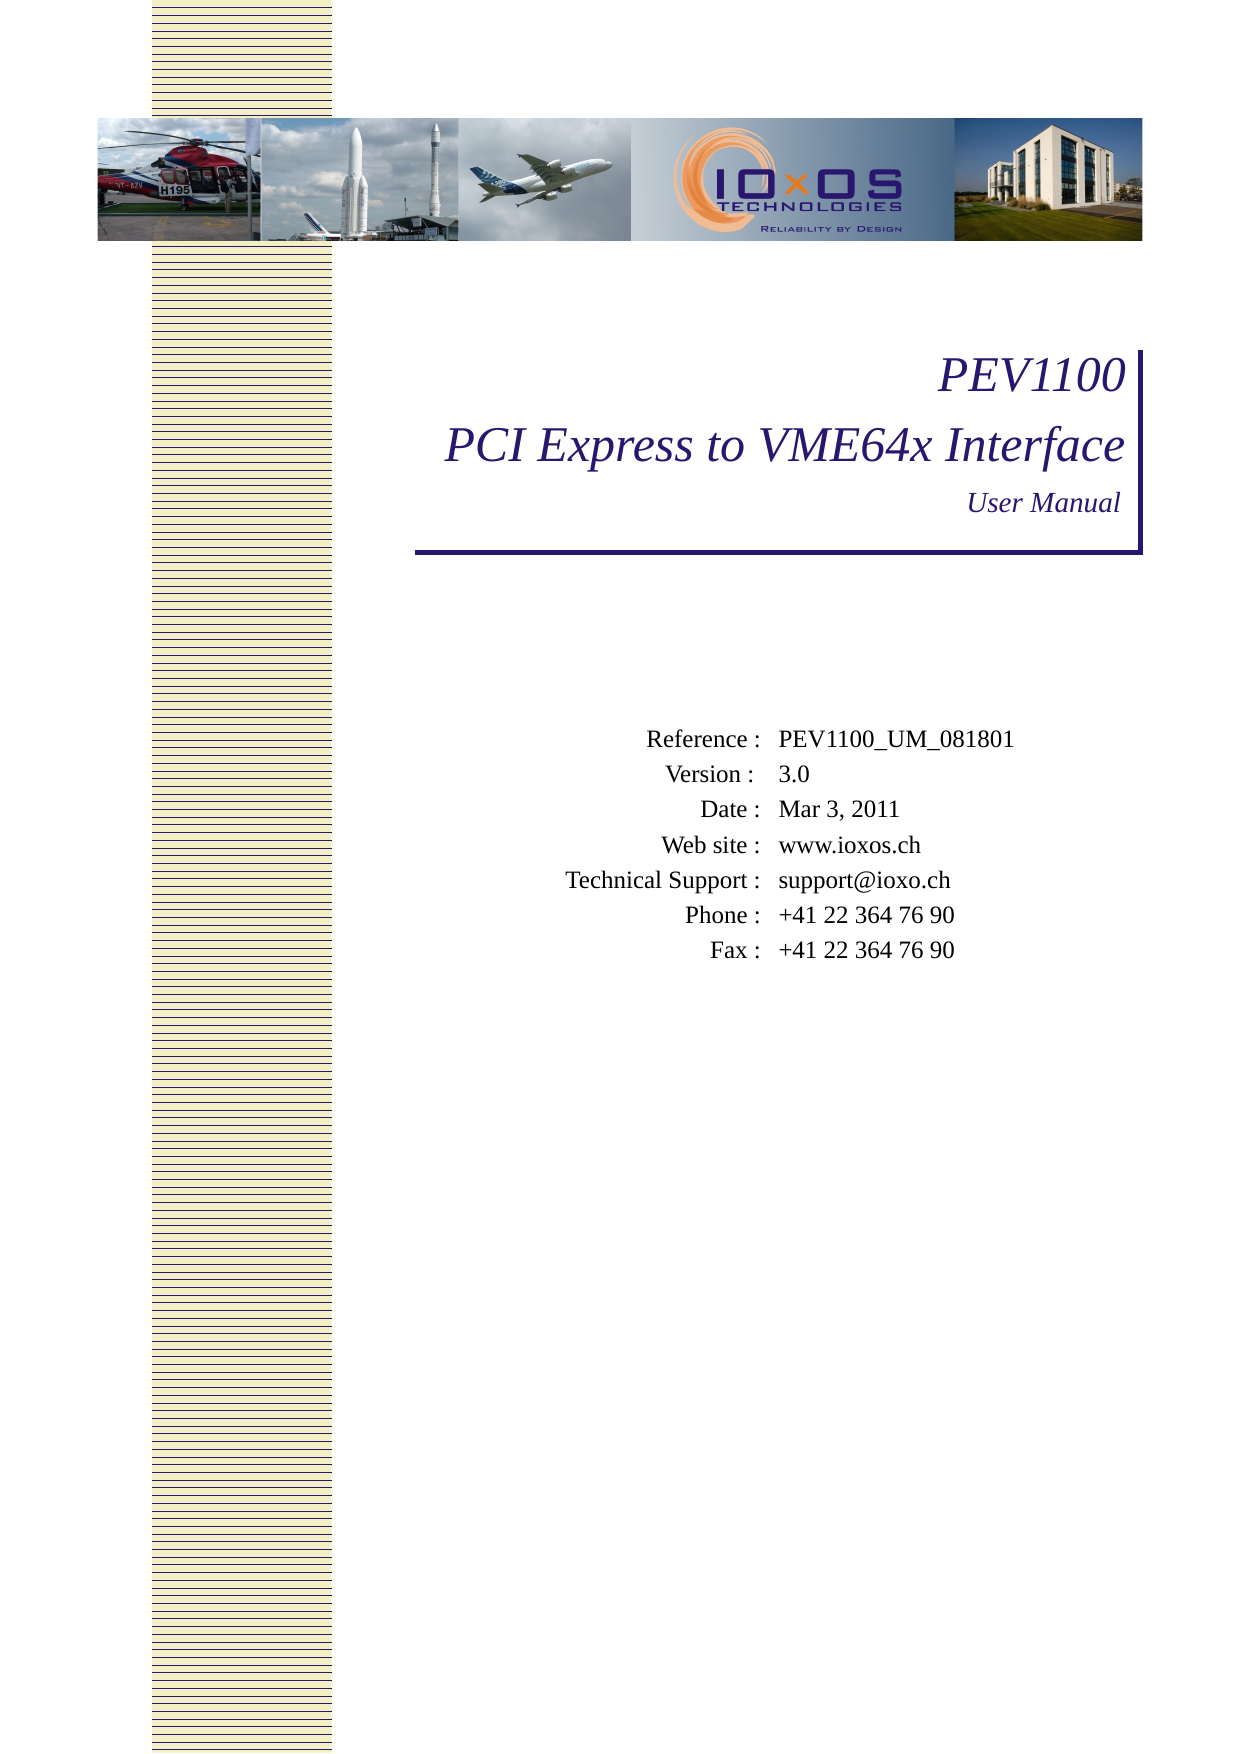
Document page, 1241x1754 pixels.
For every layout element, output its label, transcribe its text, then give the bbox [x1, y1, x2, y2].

text Reference : [463, 724, 761, 753]
text Version : [463, 759, 761, 788]
text +41 22 364 76 90 [778, 935, 1076, 964]
text support@ioxo.ch [778, 865, 1076, 894]
text Web site : [463, 830, 761, 858]
picture [97, 118, 1143, 241]
text PEV1100_UM_081801 [778, 724, 1076, 753]
text Date : [463, 794, 761, 823]
text User Manual [410, 485, 1138, 518]
text PEV1100 [410, 345, 1138, 402]
text +41 22 364 76 90 [778, 900, 1076, 929]
text Mar 3, 2011 [778, 794, 1076, 823]
text www.ioxos.ch [778, 830, 1076, 858]
text Technical Support : [463, 865, 761, 894]
text Phone : [463, 900, 761, 929]
text 3.0 [778, 759, 1076, 788]
text Fax : [463, 935, 761, 964]
text PCI Express to VME64x Interface [410, 415, 1138, 472]
